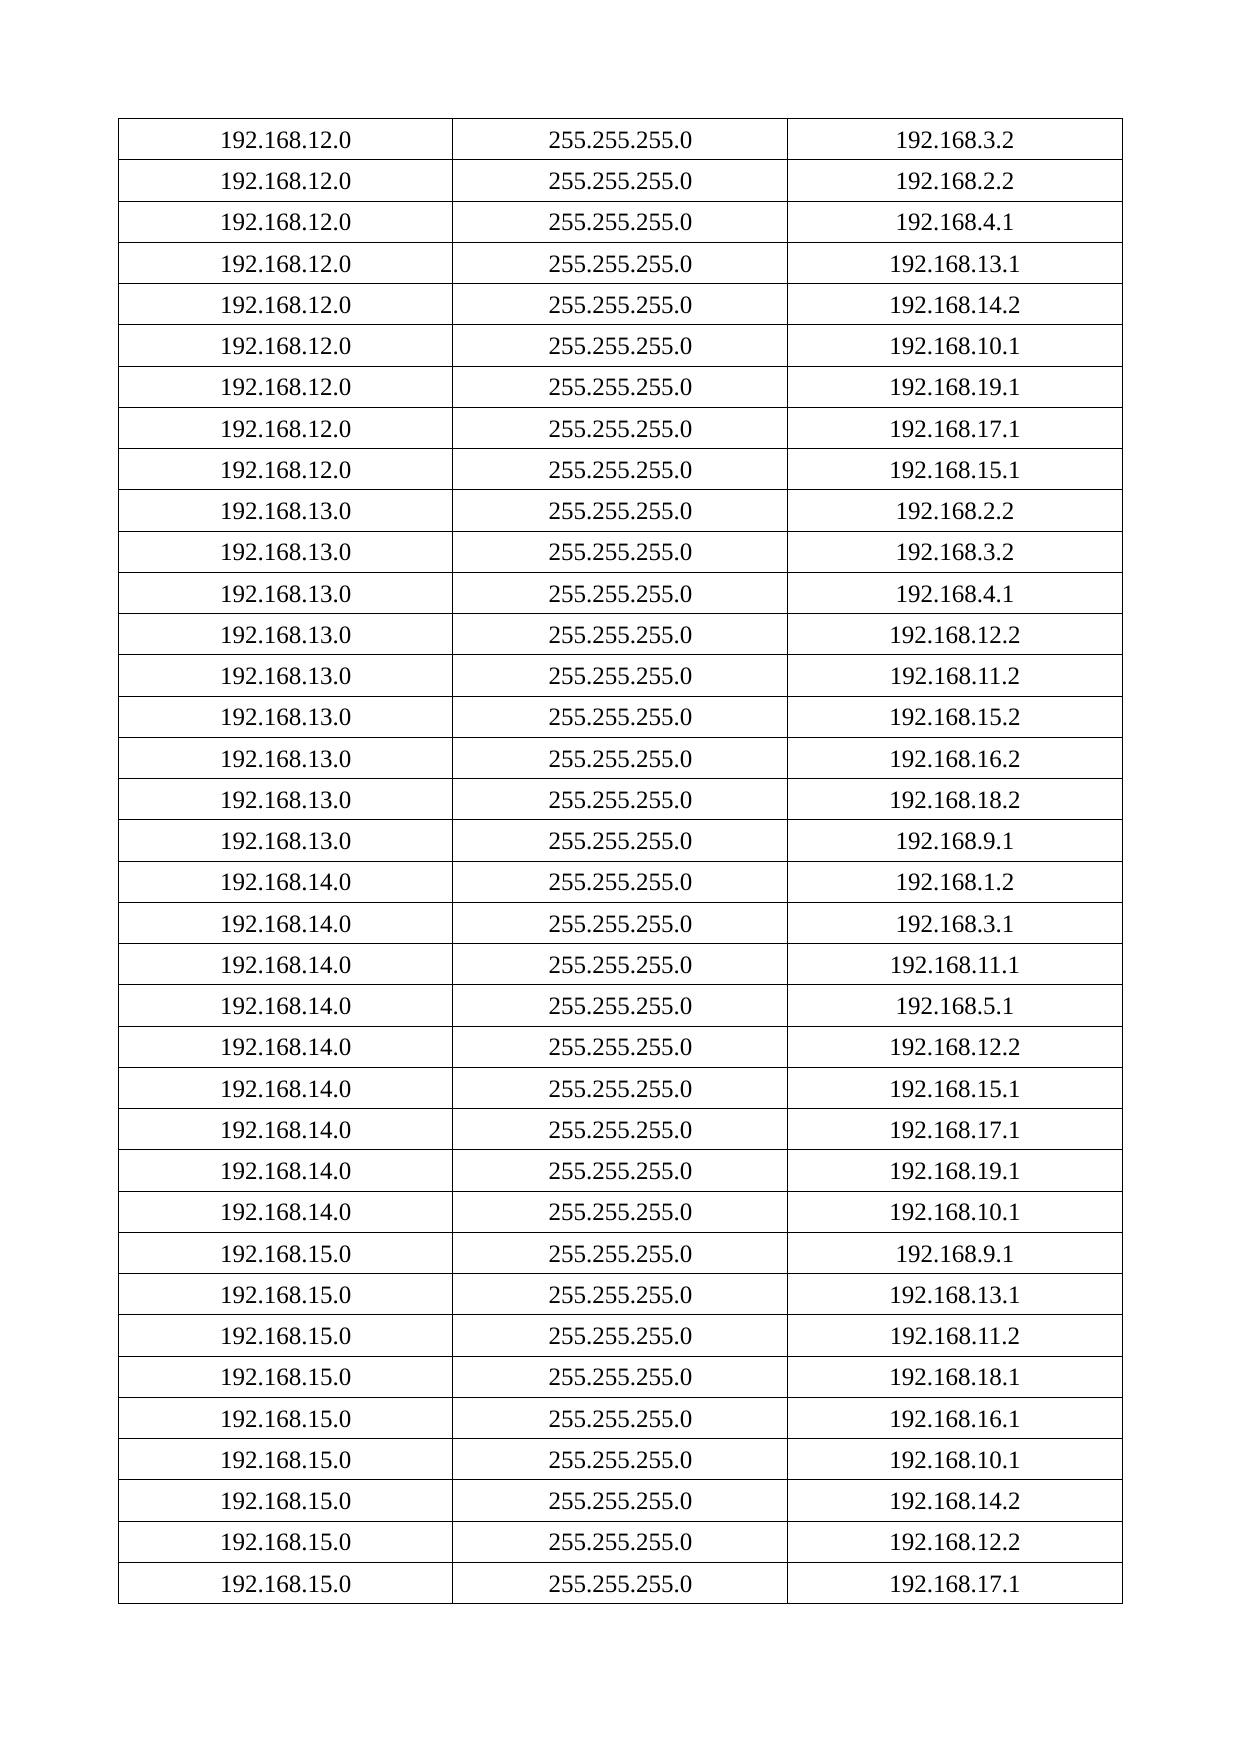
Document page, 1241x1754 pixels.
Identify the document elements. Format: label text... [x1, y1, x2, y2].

table_cell 192.168.13.0 [119, 573, 452, 613]
table_cell 255.255.255.0 [453, 367, 787, 407]
table_cell 192.168.13.0 [119, 614, 452, 654]
table_cell 192.168.2.2 [788, 490, 1122, 531]
table_cell 255.255.255.0 [453, 1192, 787, 1232]
table_cell 192.168.15.1 [788, 1068, 1122, 1108]
table_cell 192.168.15.0 [119, 1398, 452, 1438]
table_cell 192.168.13.0 [119, 738, 452, 778]
table_cell 255.255.255.0 [453, 862, 787, 902]
table_cell 192.168.18.2 [788, 779, 1122, 819]
table_cell 192.168.13.0 [119, 697, 452, 737]
table_cell 192.168.14.0 [119, 944, 452, 984]
table_cell 255.255.255.0 [453, 1480, 787, 1521]
table_cell 192.168.15.1 [788, 449, 1122, 489]
table_cell 255.255.255.0 [453, 202, 787, 242]
table_cell 255.255.255.0 [453, 697, 787, 737]
table_cell 192.168.12.0 [119, 325, 452, 366]
table_cell 255.255.255.0 [453, 1150, 787, 1191]
table_cell 255.255.255.0 [453, 944, 787, 984]
table_cell 192.168.12.0 [119, 449, 452, 489]
table_cell 255.255.255.0 [453, 1027, 787, 1067]
table_cell 192.168.15.0 [119, 1522, 452, 1562]
table_cell 255.255.255.0 [453, 160, 787, 201]
table_cell 255.255.255.0 [453, 1068, 787, 1108]
table_cell 192.168.14.0 [119, 1027, 452, 1067]
table_cell 192.168.12.2 [788, 1522, 1122, 1562]
table_cell 255.255.255.0 [453, 1233, 787, 1273]
table_cell 192.168.17.1 [788, 408, 1122, 448]
table_cell 255.255.255.0 [453, 284, 787, 324]
table_cell 192.168.4.1 [788, 573, 1122, 613]
table_cell 192.168.10.1 [788, 325, 1122, 366]
table_cell 192.168.14.2 [788, 284, 1122, 324]
table_cell 192.168.12.0 [119, 160, 452, 201]
table_cell 192.168.17.1 [788, 1563, 1122, 1603]
table_cell 192.168.5.1 [788, 985, 1122, 1026]
table_cell 192.168.13.1 [788, 1274, 1122, 1314]
table_cell 192.168.3.2 [788, 532, 1122, 572]
table_cell 192.168.1.2 [788, 862, 1122, 902]
table_cell 255.255.255.0 [453, 449, 787, 489]
table_cell 255.255.255.0 [453, 1398, 787, 1438]
table_cell 192.168.13.0 [119, 820, 452, 861]
table_cell 192.168.12.0 [119, 284, 452, 324]
table_cell 192.168.13.0 [119, 532, 452, 572]
table_cell 192.168.13.0 [119, 779, 452, 819]
table_cell 192.168.13.0 [119, 655, 452, 696]
table_cell 192.168.12.0 [119, 408, 452, 448]
table_cell 192.168.14.0 [119, 1068, 452, 1108]
table_cell 192.168.12.0 [119, 367, 452, 407]
table_cell 255.255.255.0 [453, 1274, 787, 1314]
table_cell 192.168.14.0 [119, 862, 452, 902]
table_cell 192.168.16.2 [788, 738, 1122, 778]
table_cell 255.255.255.0 [453, 408, 787, 448]
table_cell 192.168.17.1 [788, 1109, 1122, 1149]
table_cell 192.168.9.1 [788, 820, 1122, 861]
table_cell 255.255.255.0 [453, 1522, 787, 1562]
table_cell 255.255.255.0 [453, 243, 787, 283]
table_cell 255.255.255.0 [453, 1315, 787, 1356]
table_cell 255.255.255.0 [453, 655, 787, 696]
table_cell 192.168.11.1 [788, 944, 1122, 984]
table_cell 255.255.255.0 [453, 532, 787, 572]
table_cell 192.168.13.1 [788, 243, 1122, 283]
table_cell 192.168.14.0 [119, 1150, 452, 1191]
table_cell 192.168.15.0 [119, 1315, 452, 1356]
table_cell 192.168.14.0 [119, 1192, 452, 1232]
table_cell 192.168.14.2 [788, 1480, 1122, 1521]
table_cell 255.255.255.0 [453, 490, 787, 531]
table_cell 192.168.15.2 [788, 697, 1122, 737]
table_cell 192.168.12.2 [788, 1027, 1122, 1067]
table_cell 192.168.10.1 [788, 1439, 1122, 1479]
table_cell 192.168.14.0 [119, 903, 452, 943]
table_cell 192.168.4.1 [788, 202, 1122, 242]
table_cell 192.168.15.0 [119, 1233, 452, 1273]
table_cell 192.168.11.2 [788, 655, 1122, 696]
table_cell 192.168.10.1 [788, 1192, 1122, 1232]
table_cell 192.168.3.1 [788, 903, 1122, 943]
table_cell 192.168.15.0 [119, 1563, 452, 1603]
table_cell 192.168.11.2 [788, 1315, 1122, 1356]
table_cell 192.168.18.1 [788, 1357, 1122, 1397]
table_cell 192.168.12.0 [119, 243, 452, 283]
table_cell 255.255.255.0 [453, 903, 787, 943]
table_cell 192.168.3.2 [788, 119, 1122, 159]
table_cell 192.168.15.0 [119, 1274, 452, 1314]
table_cell 255.255.255.0 [453, 1439, 787, 1479]
table_cell 192.168.15.0 [119, 1480, 452, 1521]
table_cell 255.255.255.0 [453, 820, 787, 861]
table_cell 192.168.2.2 [788, 160, 1122, 201]
table_cell 255.255.255.0 [453, 119, 787, 159]
table_cell 192.168.12.0 [119, 202, 452, 242]
table_cell 255.255.255.0 [453, 1357, 787, 1397]
table_cell 255.255.255.0 [453, 1563, 787, 1603]
table_cell 255.255.255.0 [453, 573, 787, 613]
table_cell 192.168.15.0 [119, 1439, 452, 1479]
table_cell 255.255.255.0 [453, 738, 787, 778]
table_cell 255.255.255.0 [453, 614, 787, 654]
table_cell 192.168.19.1 [788, 367, 1122, 407]
table_cell 255.255.255.0 [453, 325, 787, 366]
table_cell 192.168.19.1 [788, 1150, 1122, 1191]
table_cell 192.168.15.0 [119, 1357, 452, 1397]
table_cell 192.168.14.0 [119, 985, 452, 1026]
table_cell 192.168.16.1 [788, 1398, 1122, 1438]
table_cell 192.168.13.0 [119, 490, 452, 531]
table_cell 255.255.255.0 [453, 779, 787, 819]
table_cell 192.168.12.2 [788, 614, 1122, 654]
table_cell 192.168.12.0 [119, 119, 452, 159]
table_cell 192.168.14.0 [119, 1109, 452, 1149]
table_cell 255.255.255.0 [453, 1109, 787, 1149]
table_cell 255.255.255.0 [453, 985, 787, 1026]
table_cell 192.168.9.1 [788, 1233, 1122, 1273]
